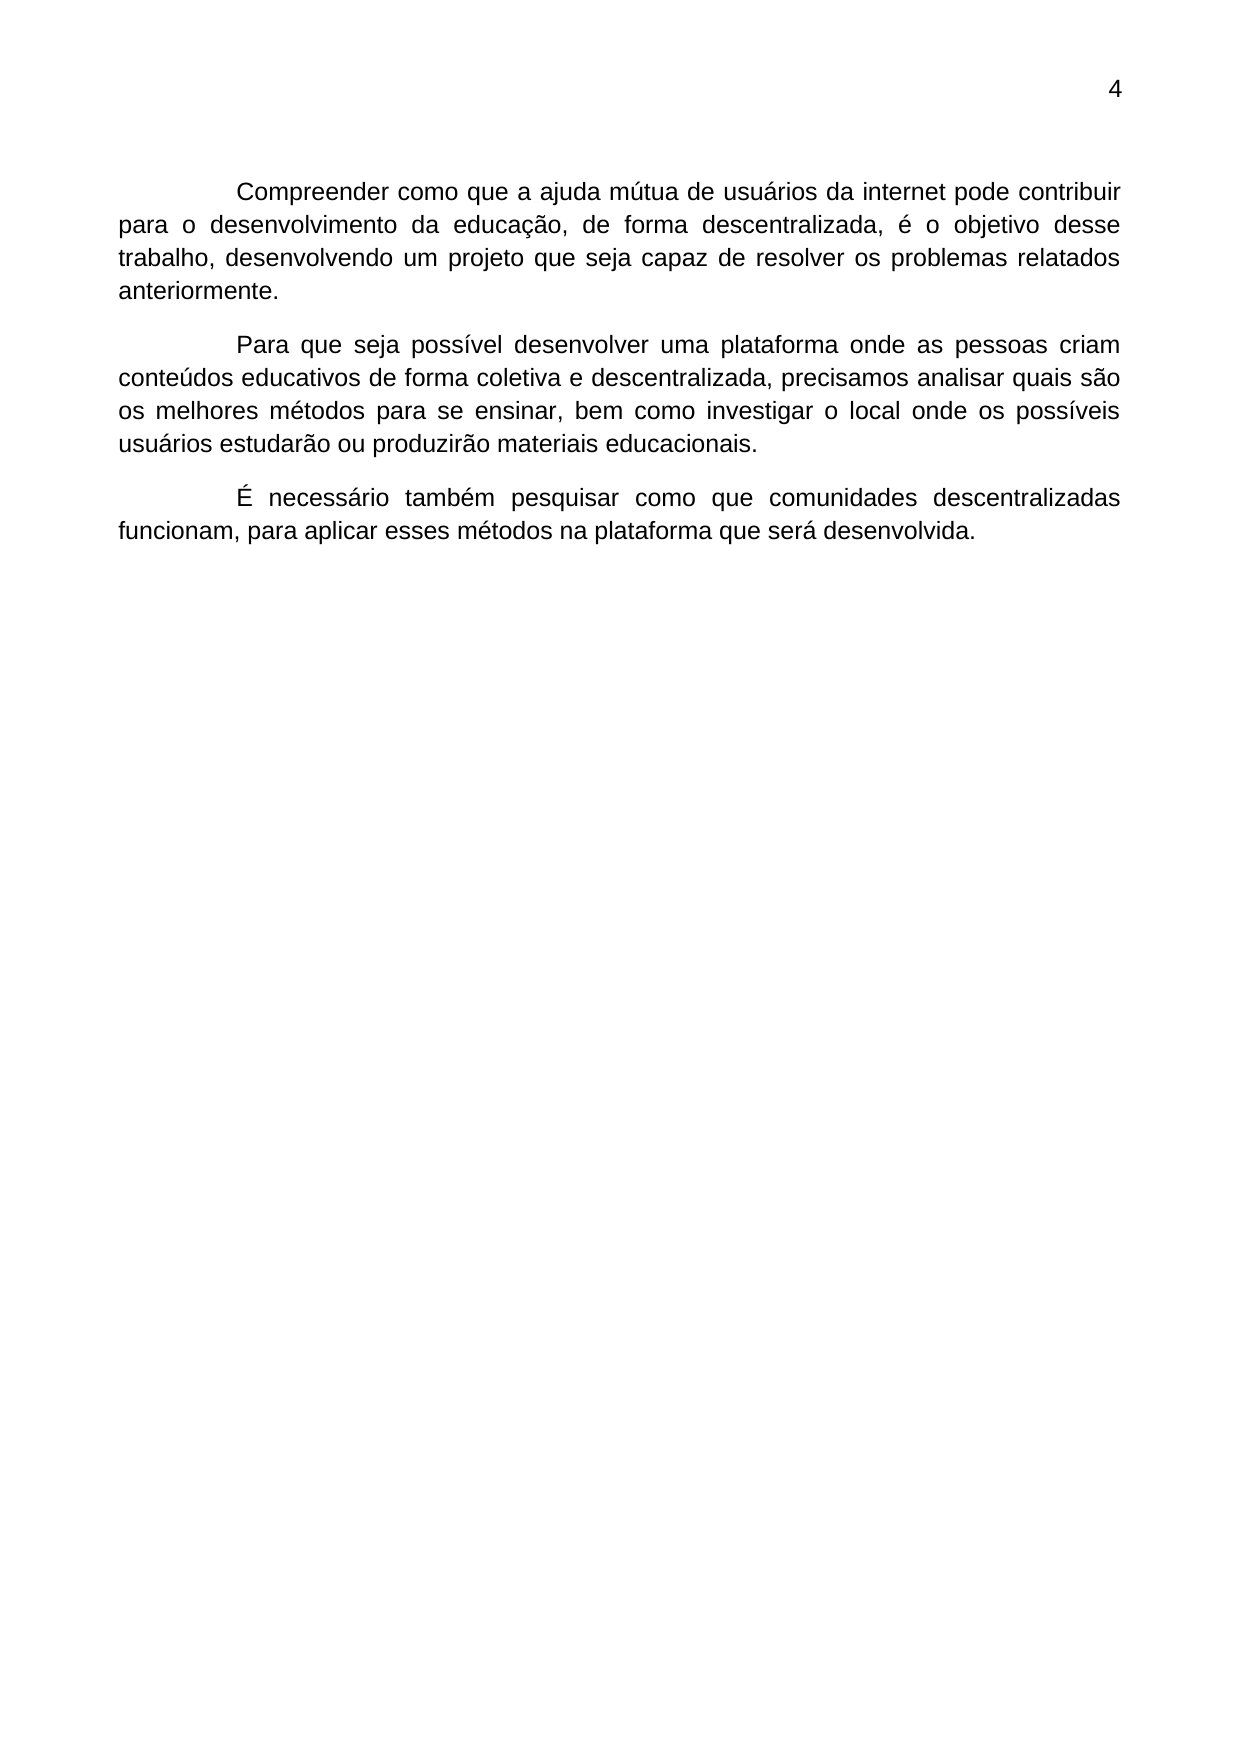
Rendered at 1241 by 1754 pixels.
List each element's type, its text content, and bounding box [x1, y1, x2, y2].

text Para que seja possível desenvolver uma plataforma onde as pessoas criam conteúdos educativos de forma coletiva e descentralizada, precisamos analisar quais são os melhores métodos para se ensinar, bem como investigar o local onde os possíveis usuários estudarão ou produzirão materiais educacionais. [118, 330, 1122, 458]
text Compreender como que a ajuda mútua de usuários da internet pode contribuir para o desenvolvimento da educação, de forma descentralizada, é o objetivo desse trabalho, desenvolvendo um projeto que seja capaz de resolver os problemas relatados anteriormente. [118, 177, 1122, 305]
text É necessário também pesquisar como que comunidades descentralizadas funcionam, para aplicar esses métodos na plataforma que será desenvolvida. [118, 483, 1122, 545]
